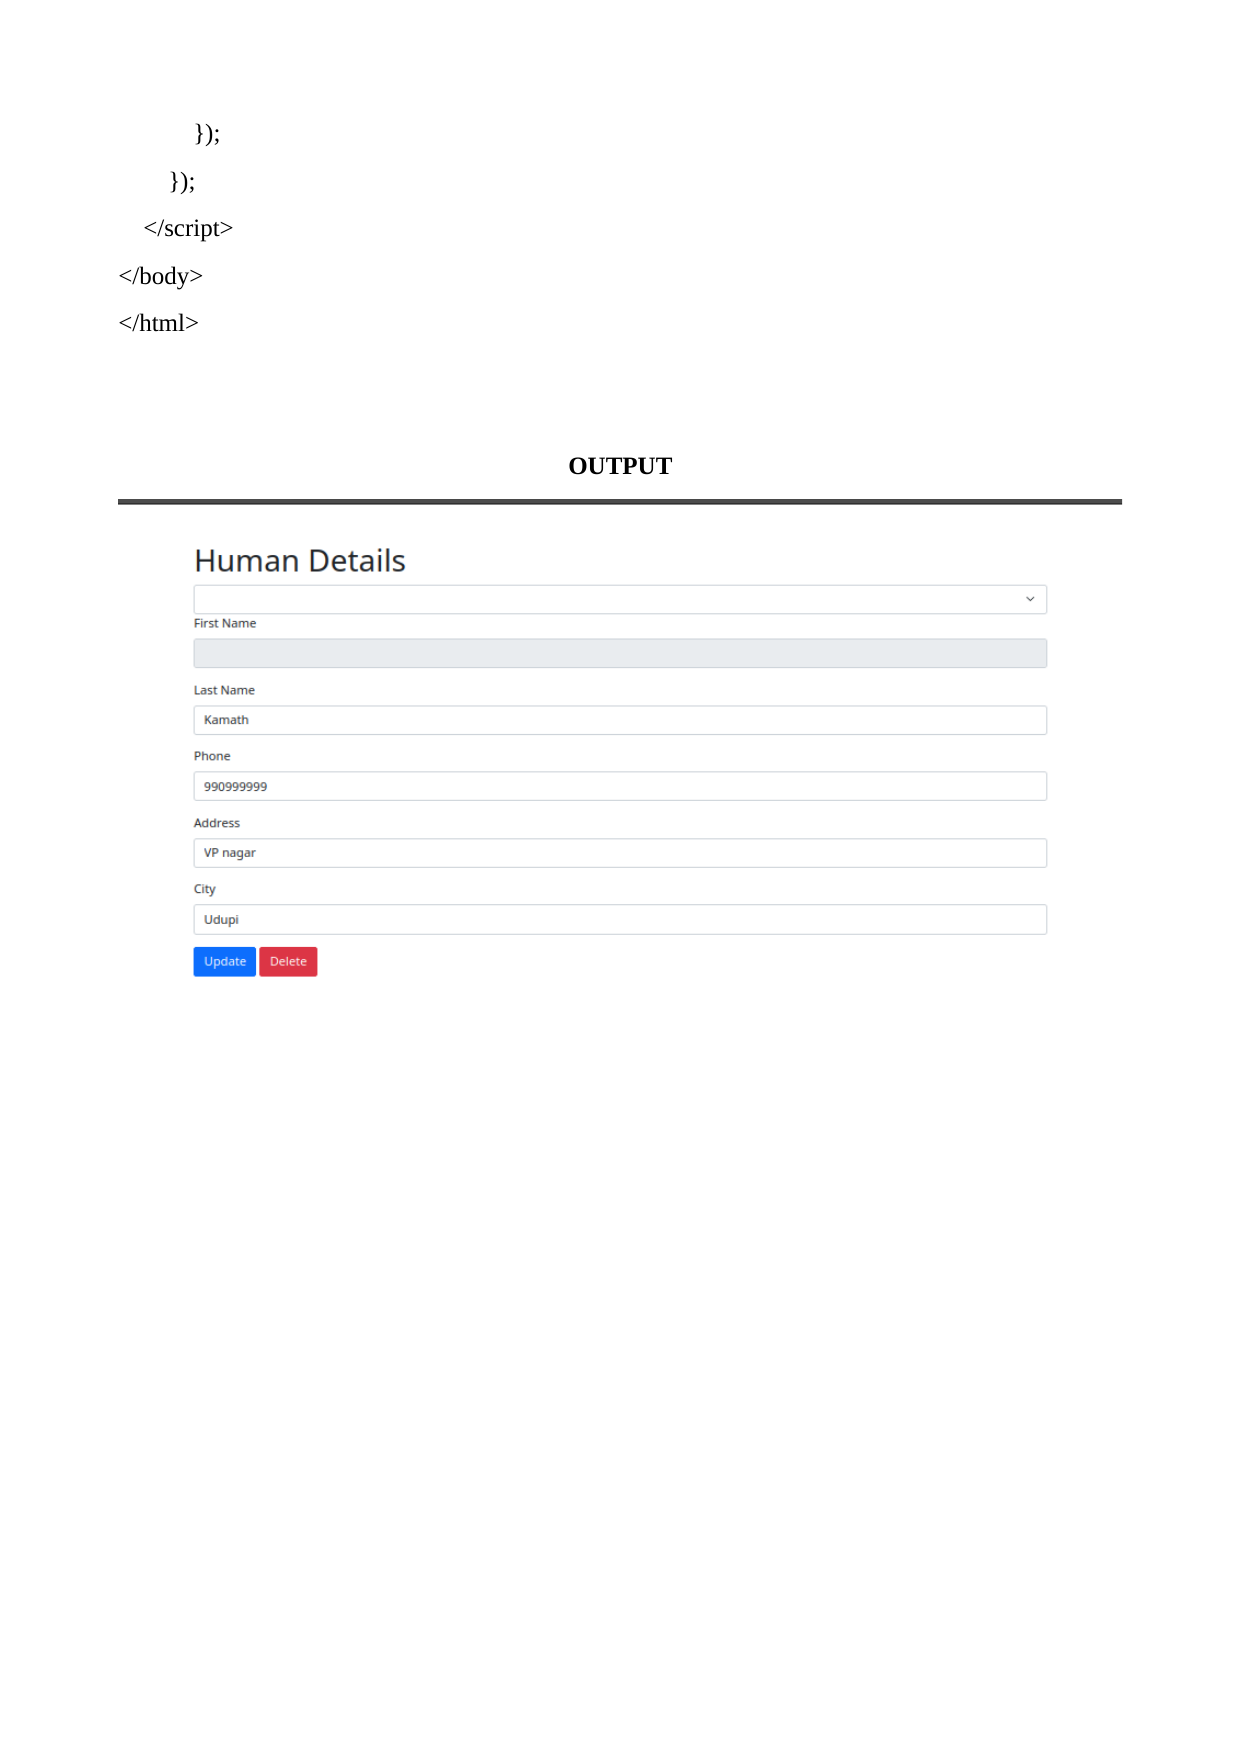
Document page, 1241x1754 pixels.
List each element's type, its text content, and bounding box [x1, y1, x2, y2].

text </script> [118, 213, 1122, 242]
picture [118, 499, 1123, 992]
text }); [118, 118, 1122, 147]
text </body> [118, 261, 1122, 290]
text OUTPUT [118, 451, 1122, 480]
text </html> [118, 308, 1122, 337]
text }); [118, 166, 1122, 194]
